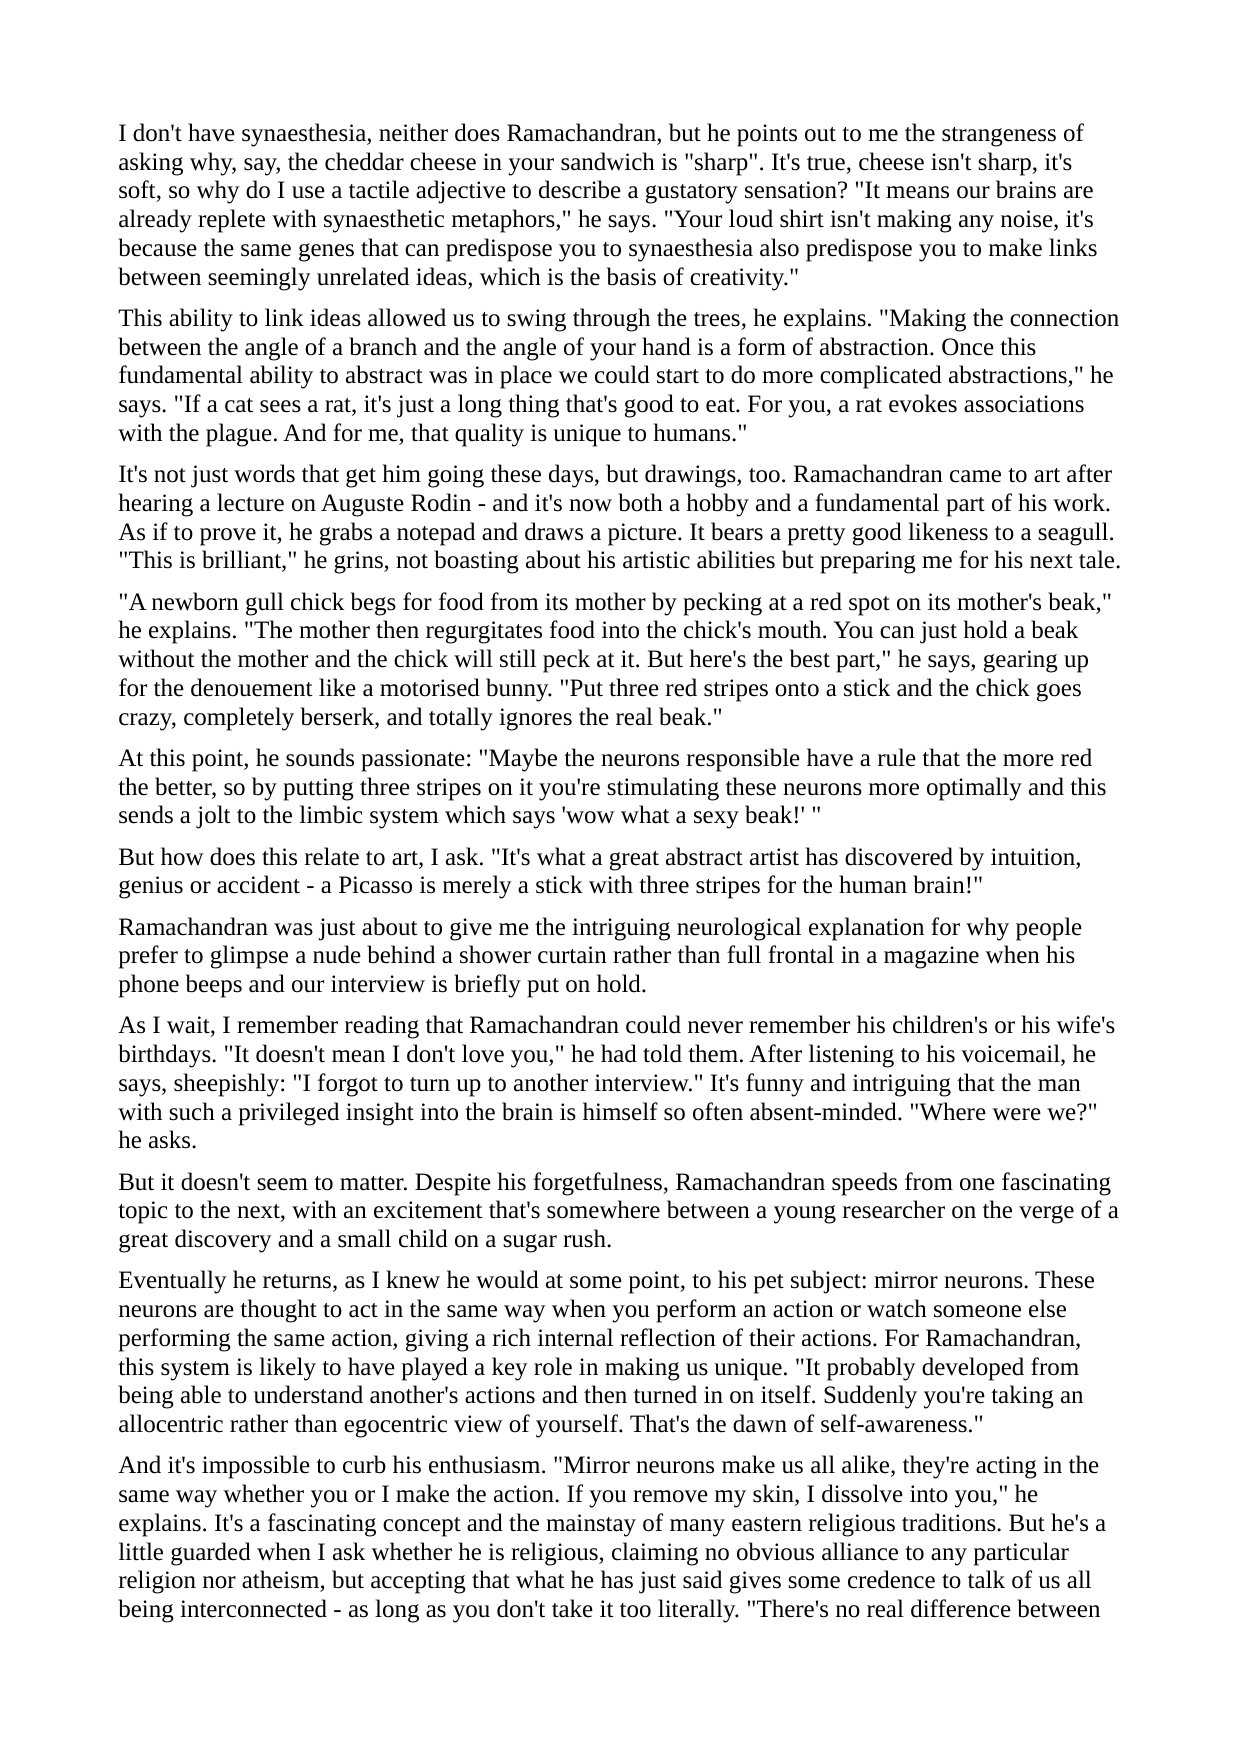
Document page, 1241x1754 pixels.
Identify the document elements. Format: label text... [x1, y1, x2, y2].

text But it doesn't seem to matter. Despite his forgetfulness, Ramachandran speeds from one fascinating topic to the next, with an excitement that's somewhere between a young researcher on the verge of a great discovery and a small child on a sugar rush. [118, 1167, 1122, 1253]
text At this point, he sounds passionate: "Maybe the neurons responsible have a rule that the more red the better, so by putting three stripes on it you're stimulating these neurons more optimally and this sends a jolt to the limbic system which says 'wow what a sexy beak!' " [118, 743, 1122, 829]
text Eventually he returns, as I knew he would at some point, to his pet subject: mirror neurons. These neurons are thought to act in the same way when you perform an action or watch someone else performing the same action, giving a rich internal reflection of their actions. For Ramachandran, this system is likely to have played a key role in making us unique. "It probably developed from being able to understand another's actions and then turned in on itself. Suddenly you're taking an allocentric rather than egocentric view of yourself. That's the dawn of self-awareness." [118, 1266, 1122, 1438]
text As I wait, I remember reading that Ramachandran could never remember his children's or his wife's birthdays. "It doesn't mean I don't love you," he had told them. After listening to his voicemail, he says, sheepishly: "I forgot to turn up to another interview." It's funny and intriguing that the man with such a privileged insight into the brain is himself so often absent-minded. "Where were we?" he asks. [118, 1011, 1122, 1154]
text And it's impossible to curb his enthusiasm. "Mirror neurons make us all alike, they're acting in the same way whether you or I make the action. If you remove my skin, I dissolve into you," he explains. It's a fascinating concept and the mainstay of many eastern religious traditions. But he's a little guarded when I ask whether he is religious, claiming no obvious alliance to any particular religion nor atheism, but accepting that what he has just said gives some credence to talk of us all being interconnected - as long as you don't take it too literally. "There's no real difference between [118, 1451, 1122, 1623]
text Ramachandran was just about to give me the intriguing neurological explanation for why people prefer to glimpse a nude behind a shower curtain rather than full frontal in a magazine when his phone beeps and our interview is briefly put on hold. [118, 912, 1122, 998]
text This ability to link ideas allowed us to swing through the trees, he explains. "Making the connection between the angle of a branch and the angle of your hand is a form of abstraction. Once this fundamental ability to abstract was in place we could start to do more complicated abstractions," he says. "If a cat sees a rat, it's just a long thing that's good to eat. For you, a rat evokes associations with the plague. And for me, that quality is unique to humans." [118, 303, 1122, 447]
text It's not just words that get him going these days, but drawings, too. Ramachandran came to art after hearing a lecture on Auguste Rodin - and it's now both a hobby and a fundamental part of his work. As if to prove it, he grabs a notepad and draws a picture. It bears a pretty good likeness to a seagull. "This is brilliant," he grins, not boasting about his artistic abilities but preparing me for his next tale. [118, 459, 1122, 574]
text But how does this relate to art, I ask. "It's what a great abstract artist has discovered by intuition, genius or accident - a Picasso is merely a stick with three stripes for the human brain!" [118, 842, 1122, 899]
text I don't have synaesthesia, neither does Ramachandran, but he points out to me the strangeness of asking why, say, the cheddar cheese in your sandwich is "sharp". It's true, cheese isn't sharp, it's soft, so why do I use a tactile adjective to describe a gustatory sensation? "It means our brains are already replete with synaesthetic metaphors," he says. "Your loud shirt isn't making any noise, it's because the same genes that can predispose you to synaesthesia also predispose you to make links between seemingly unrelated ideas, which is the basis of creativity." [118, 118, 1122, 291]
text "A newborn gull chick begs for food from its mother by pecking at a red spot on its mother's beak," he explains. "The mother then regurgitates food into the chick's mouth. You can just hold a beak without the mother and the chick will still peck at it. But here's the best part," he says, gearing up for the denouement like a motorised bunny. "Put three red stripes onto a stick and the chick goes crazy, completely berserk, and totally ignores the real beak." [118, 587, 1122, 731]
